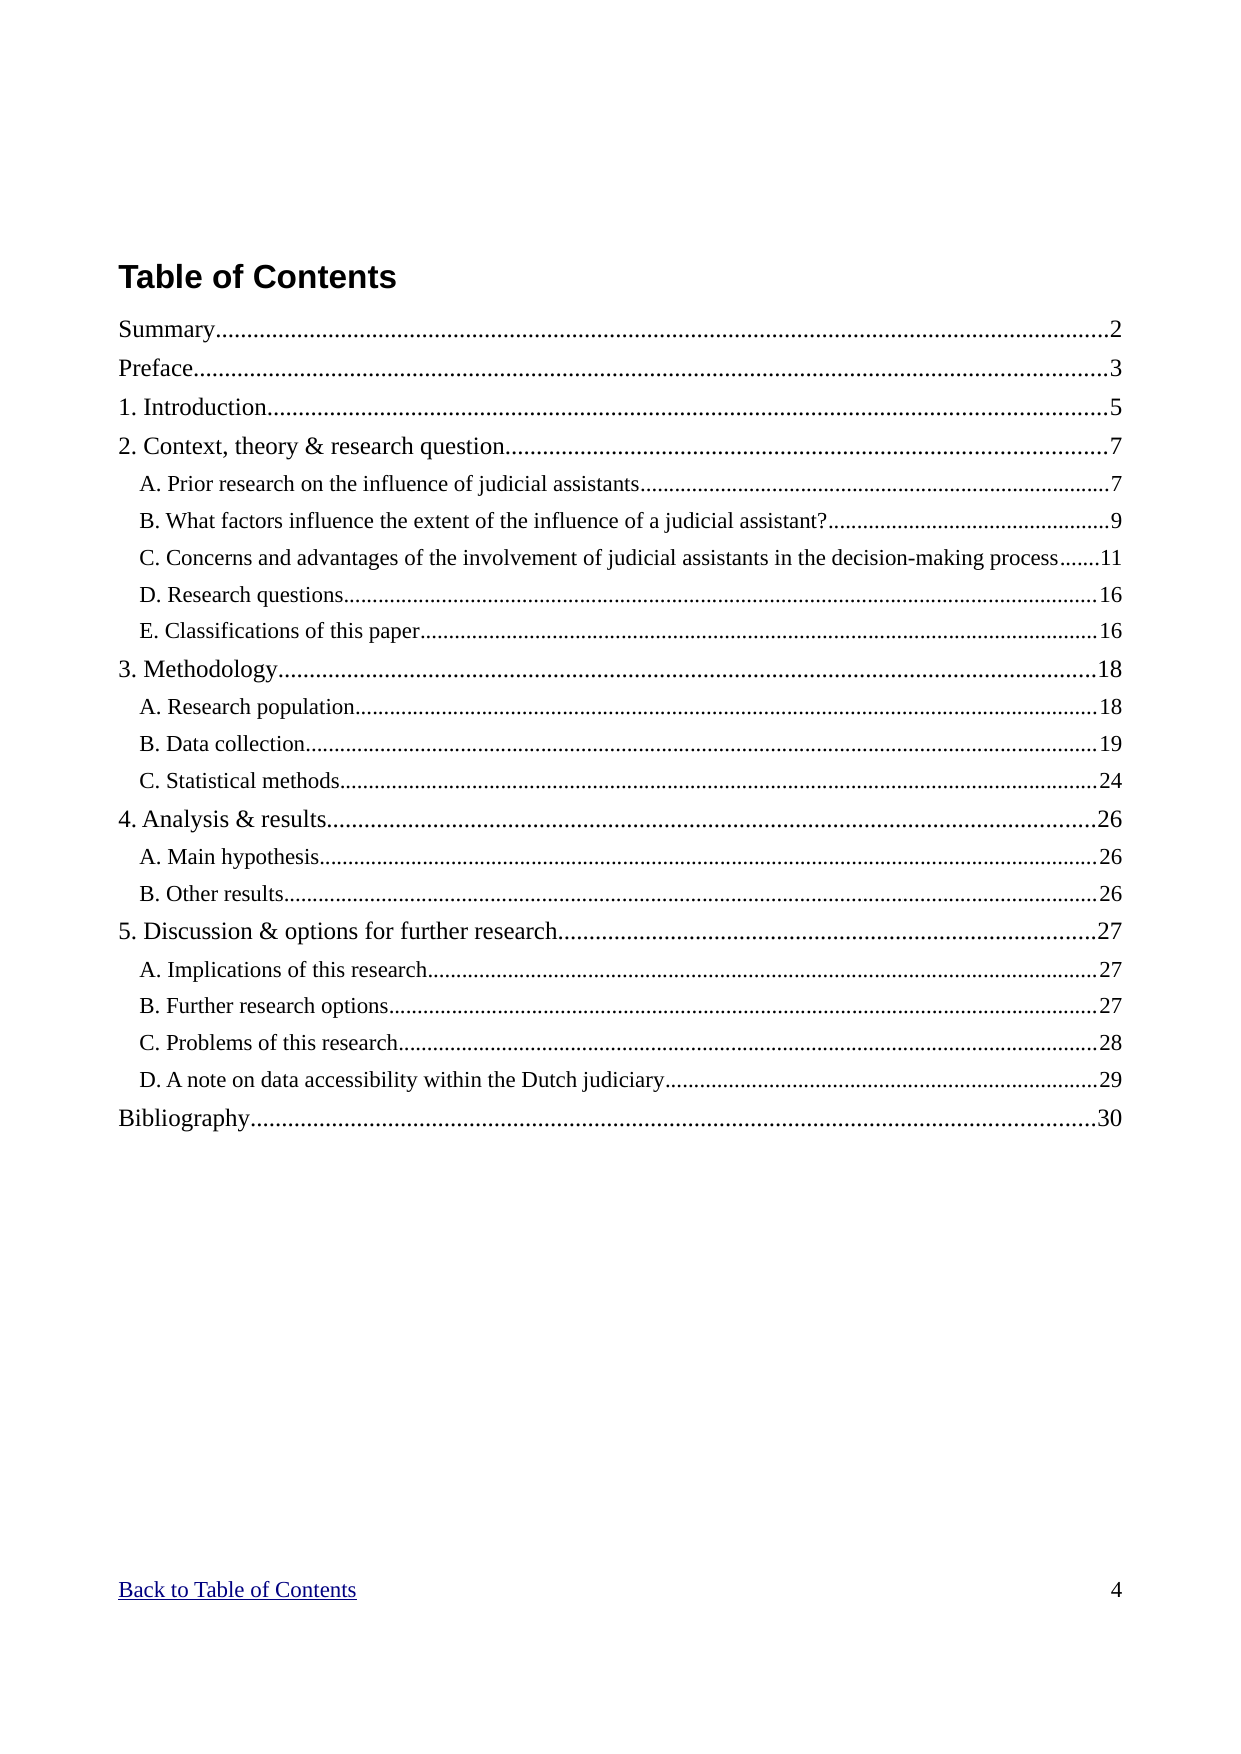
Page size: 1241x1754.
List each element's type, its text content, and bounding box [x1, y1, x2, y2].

text 3. Methodology 18 [118, 654, 1122, 683]
text D. Research questions 16 [139, 581, 1122, 607]
text B. Other results 26 [139, 880, 1122, 906]
text 5. Discussion & options for further research 27 [118, 916, 1122, 945]
text C. Concerns and advantages of the involvement of judicial assistants in the decision-making process 11 [139, 544, 1122, 570]
text Summary 2 [118, 314, 1122, 342]
text 1. Introduction 5 [118, 392, 1122, 421]
text 4. Analysis & results 26 [118, 804, 1122, 832]
text D. A note on data accessibility within the Dutch judiciary 29 [139, 1066, 1122, 1092]
text B. Further research options 27 [139, 992, 1122, 1019]
text B. What factors influence the extent of the influence of a judicial assistant? 9 [139, 507, 1122, 533]
text 2. Context, theory & research question 7 [118, 431, 1122, 460]
text B. Data collection 19 [139, 730, 1122, 757]
text Bibliography 30 [118, 1103, 1122, 1131]
text A. Main hypothesis 26 [139, 843, 1122, 869]
text Preface 3 [118, 353, 1122, 382]
text E. Classifications of this paper 16 [139, 617, 1122, 644]
text C. Problems of this research 28 [139, 1029, 1122, 1056]
text A. Research population 18 [139, 693, 1122, 720]
text A. Prior research on the influence of judicial assistants 7 [139, 470, 1122, 497]
text A. Implications of this research 27 [139, 956, 1122, 982]
subtitle Table of Contents [118, 257, 1122, 296]
text C. Statistical methods 24 [139, 767, 1122, 793]
